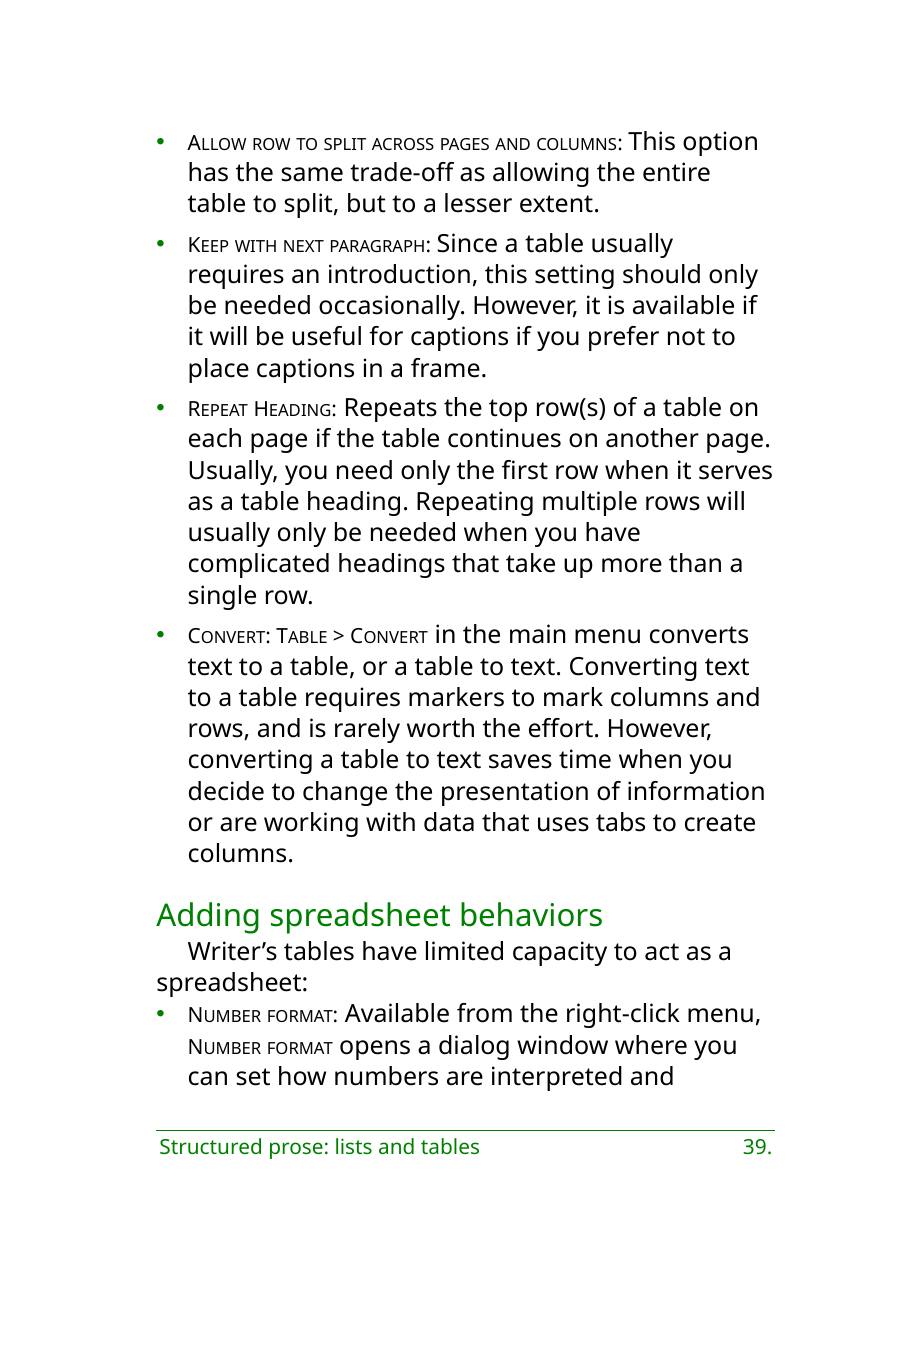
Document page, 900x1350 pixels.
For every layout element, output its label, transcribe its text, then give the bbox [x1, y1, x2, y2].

text Writer’s tables have limited capacity to act as a spreadsheet: [156, 935, 775, 998]
subtitle Adding spreadsheet behaviors [156, 893, 775, 935]
list Allow row to split across pages and columns: This option has the same trade-off as allowing the entire table to split, but to a lesser extent. [156, 125, 775, 219]
list Convert: Table > Convert in the main menu converts text to a table, or a table to text. Converting text to a table requires markers to mark columns and rows, and is rarely worth the effort. However, converting a table to text saves time when you decide to change the presentation of information or are working with data that uses tabs to create columns. [156, 619, 775, 869]
list Number format: Available from the right-click menu, Number format opens a dialog window where you can set how numbers are interpreted and [156, 998, 775, 1092]
list Keep with next paragraph: Since a table usually requires an introduction, this setting should only be needed occasionally. However, it is available if it will be useful for captions if you prefer not to place captions in a frame. [156, 227, 775, 383]
list Repeat Heading: Repeats the top row(s) of a table on each page if the table continues on another page. Usually, you need only the first row when it serves as a table heading. Repeating multiple rows will usually only be needed when you have complicated headings that take up more than a single row. [156, 392, 775, 610]
